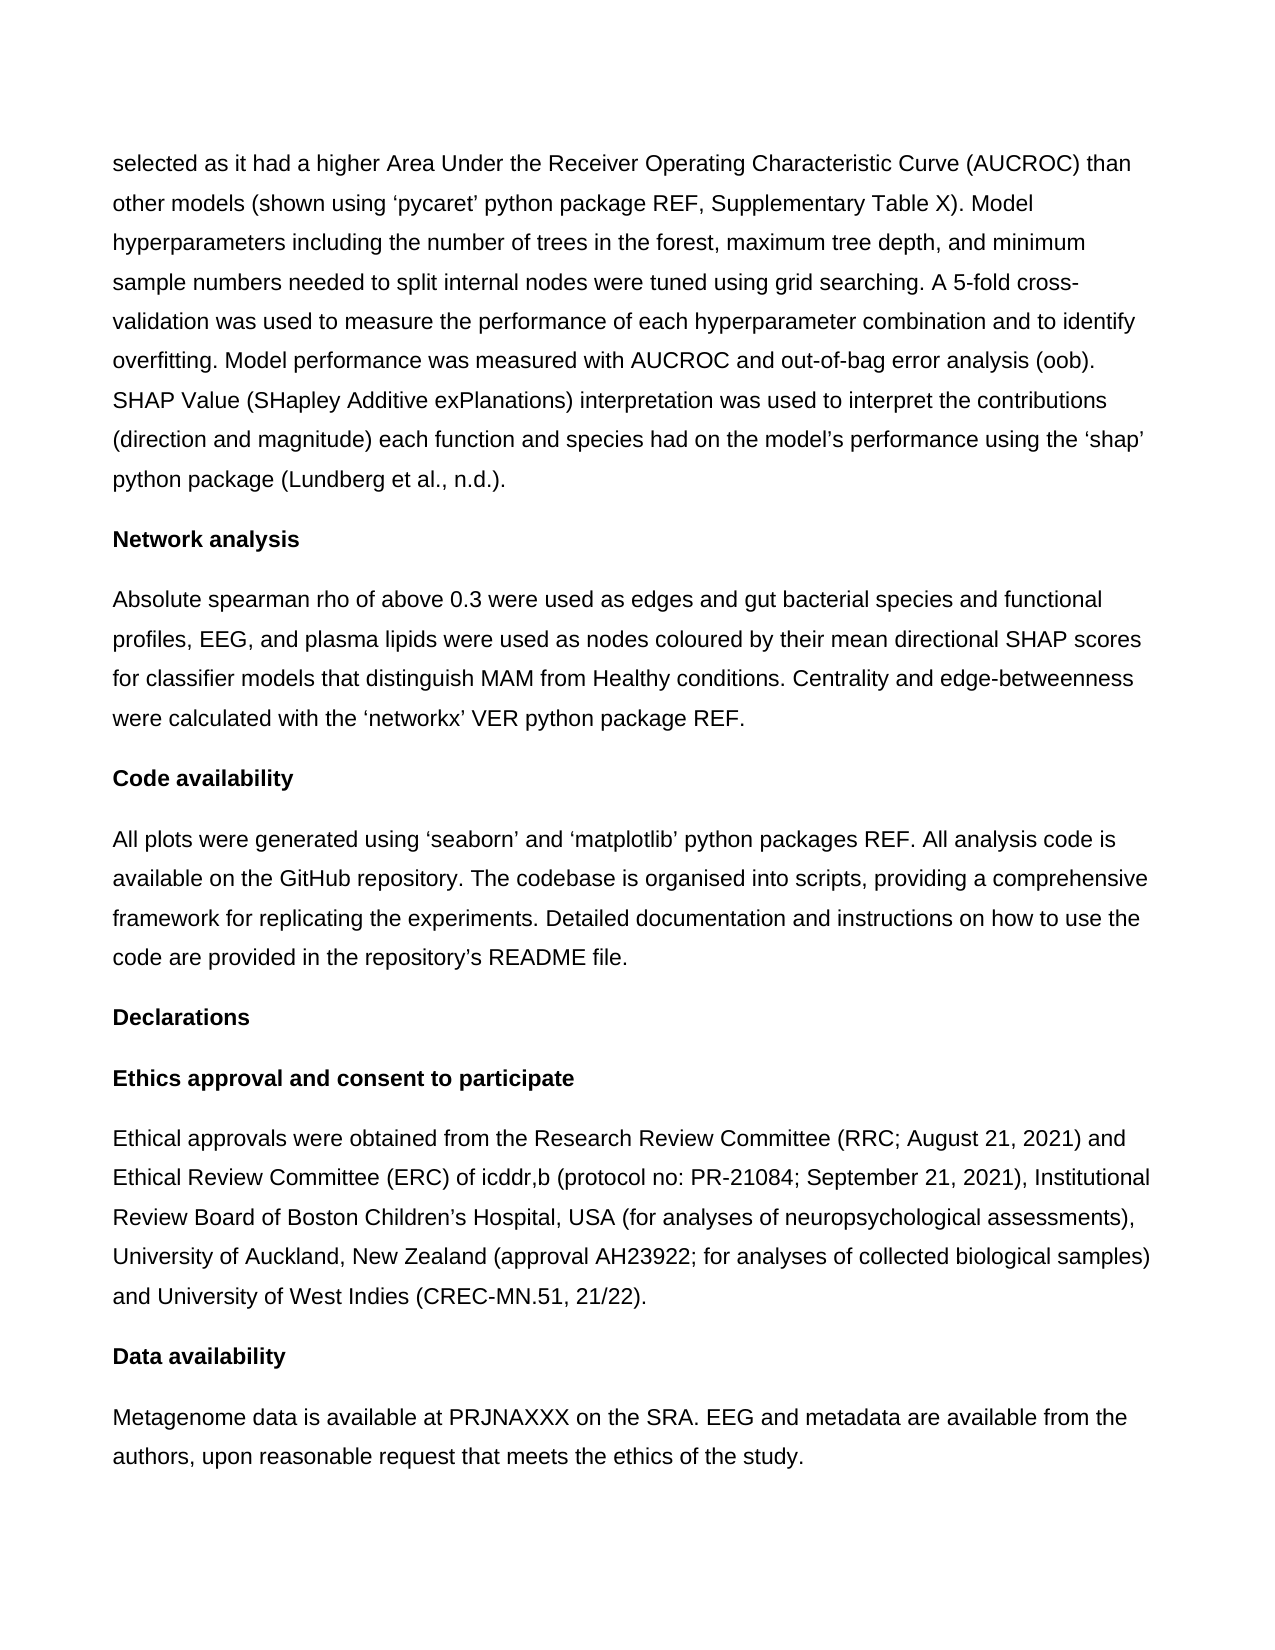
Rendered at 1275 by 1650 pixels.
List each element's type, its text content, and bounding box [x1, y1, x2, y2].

text Metagenome data is available at PRJNAXXX on the SRA. EEG and metadata are available from the authors, upon reasonable request that meets the ethics of the study. [112, 1403, 1162, 1469]
subtitle Declarations [112, 1004, 1162, 1031]
subtitle Ethics approval and consent to participate [112, 1064, 1162, 1091]
subtitle Data availability [112, 1343, 1162, 1369]
text All plots were generated using ‘seaborn’ and ‘matplotlib’ python packages REF. All analysis code is available on the GitHub repository. The codebase is organised into scripts, providing a comprehensive framework for replicating the experiments. Detailed documentation and instructions on how to use the code are provided in the repository’s README file. [112, 826, 1162, 970]
text Absolute spearman rho of above 0.3 were used as edges and gut bacterial species and functional profiles, EEG, and plasma lipids were used as nodes coloured by their mean directional SHAP scores for classifier models that distinguish MAM from Healthy conditions. Centrality and edge-betweenness were calculated with the ‘networkx’ VER python package REF. [112, 586, 1162, 731]
subtitle Network analysis [112, 526, 1162, 552]
text Machine learning models were used to classify malnourished from healthy infants. Extra-trees Random Forest models were trained on functional and microbial taxa relative abundances. This model was selected as it had a higher Area Under the Receiver Operating Characteristic Curve (AUCROC) than other models (shown using ‘pycaret’ python package REF, Supplementary Table X). Model hyperparameters including the number of trees in the forest, maximum tree depth, and minimum sample numbers needed to split internal nodes were tuned using grid searching. A 5-fold cross-validation was used to measure the performance of each hyperparameter combination and to identify overfitting. Model performance was measured with AUCROC and out-of-bag error analysis (oob). SHAP Value (SHapley Additive exPlanations) interpretation was used to interpret the contributions (direction and magnitude) each function and species had on the model’s performance using the ‘shap’ python package (Lundberg et al., n.d.). [112, 150, 1162, 492]
subtitle Code availability [112, 765, 1162, 792]
text Ethical approvals were obtained from the Research Review Committee (RRC; August 21, 2021) and Ethical Review Committee (ERC) of icddr,b (protocol no: PR-21084; September 21, 2021), Institutional Review Board of Boston Children’s Hospital, USA (for analyses of neuropsychological assessments), University of Auckland, New Zealand (approval AH23922; for analyses of collected biological samples) and University of West Indies (CREC-MN.51, 21/22). [112, 1125, 1162, 1309]
